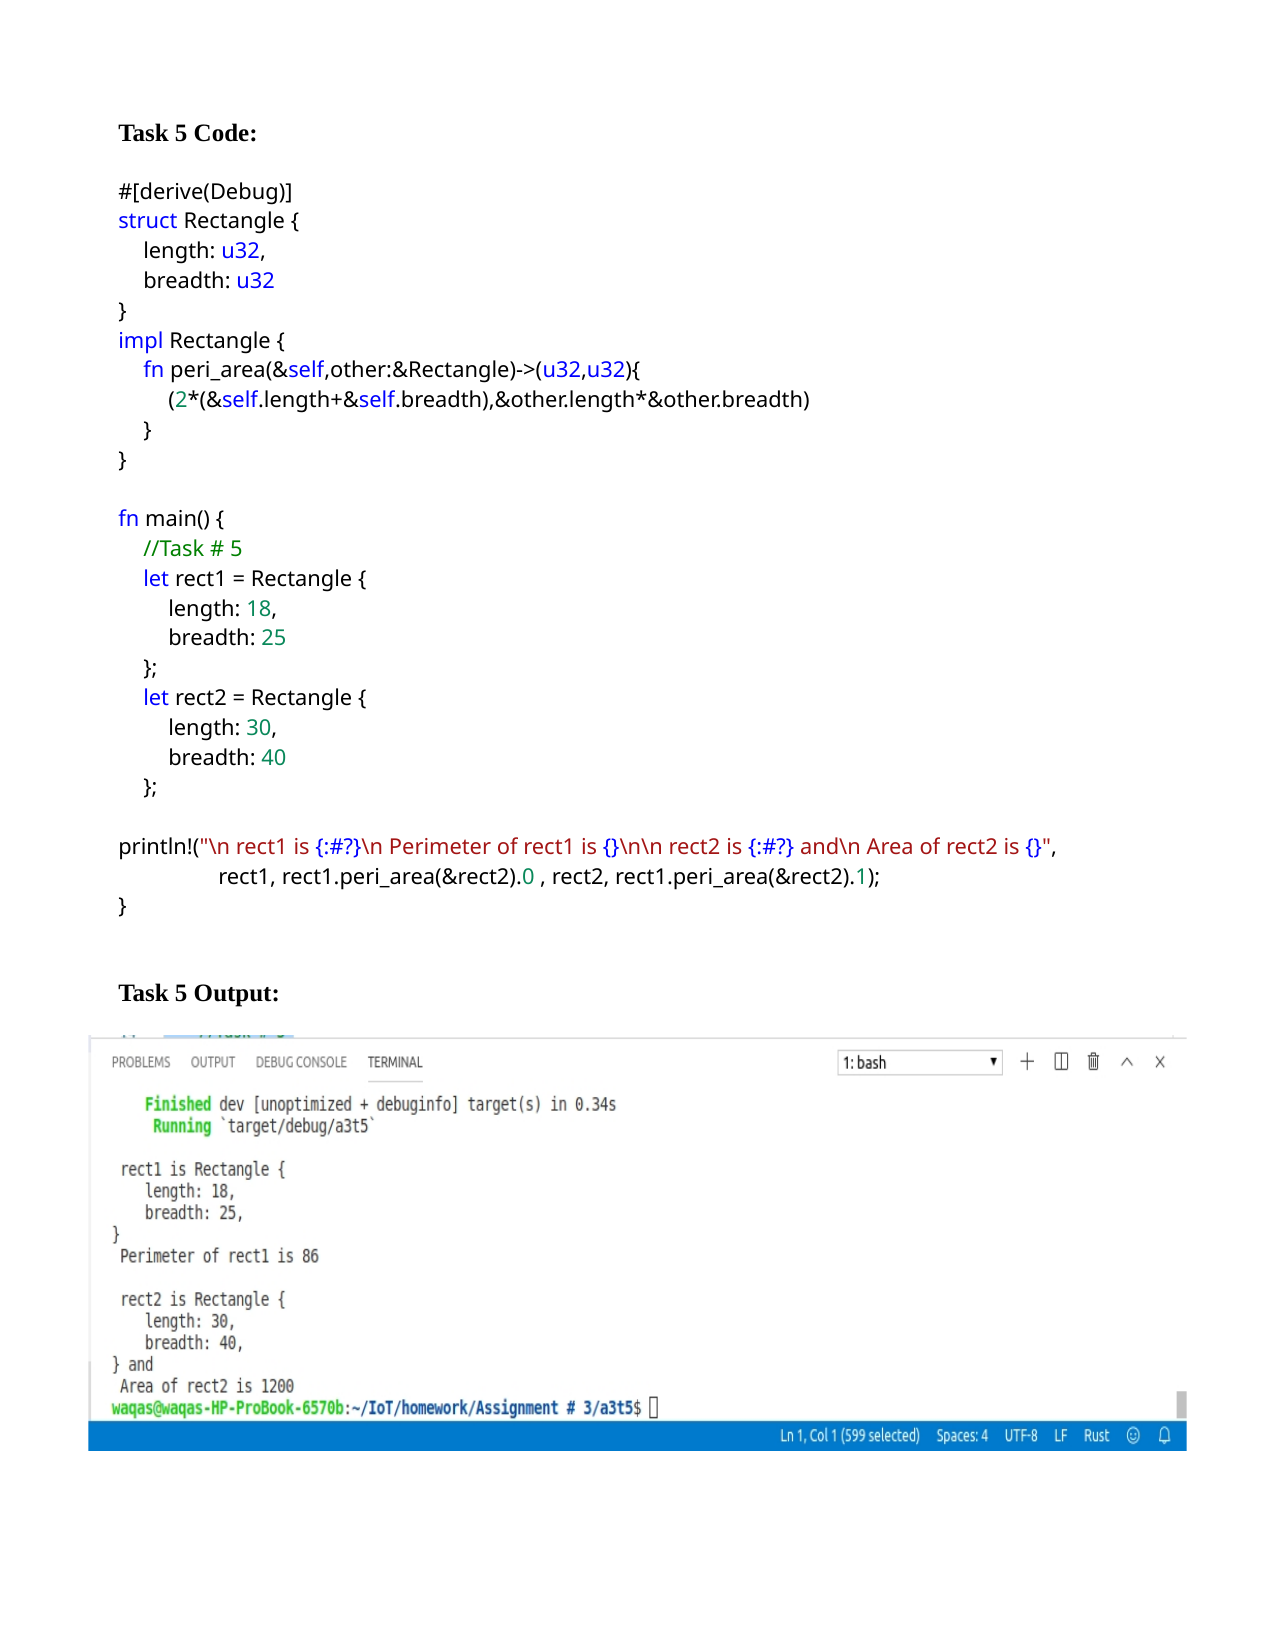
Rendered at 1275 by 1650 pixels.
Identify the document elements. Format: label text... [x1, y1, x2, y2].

text breadth: 40 [118, 742, 1157, 771]
text println!("\n rect1 is {:#?}\n Perimeter of rect1 is {}\n\n rect2 is {:#?} and\n Area of rect2 is {}", [118, 831, 1157, 861]
text length: u32, [118, 235, 1157, 265]
text let rect1 = Rectangle { [118, 563, 1157, 593]
text length: 18, [118, 593, 1157, 622]
text Task 5 Code: [118, 118, 1157, 147]
text breadth: 25 [118, 622, 1157, 652]
text Task 5 Output: [118, 978, 1157, 1006]
text rect1, rect1.peri_area(&rect2).0 , rect2, rect1.peri_area(&rect2).1); [118, 861, 1157, 890]
text } [118, 414, 1157, 444]
text impl Rectangle { [118, 324, 1157, 354]
picture [88, 1035, 1187, 1451]
text (2*(&self.length+&self.breadth),&other.length*&other.breadth) [118, 384, 1157, 414]
text } [118, 295, 1157, 324]
text } [118, 890, 1157, 920]
text }; [118, 652, 1157, 682]
text length: 30, [118, 712, 1157, 742]
text struct Rectangle { [118, 205, 1157, 235]
text #[derive(Debug)] [118, 176, 1157, 205]
text fn main() { [118, 503, 1157, 533]
text //Task # 5 [118, 533, 1157, 563]
text }; [118, 771, 1157, 801]
text let rect2 = Rectangle { [118, 682, 1157, 712]
text breadth: u32 [118, 265, 1157, 295]
text fn peri_area(&self,other:&Rectangle)->(u32,u32){ [118, 354, 1157, 384]
text } [118, 444, 1157, 473]
